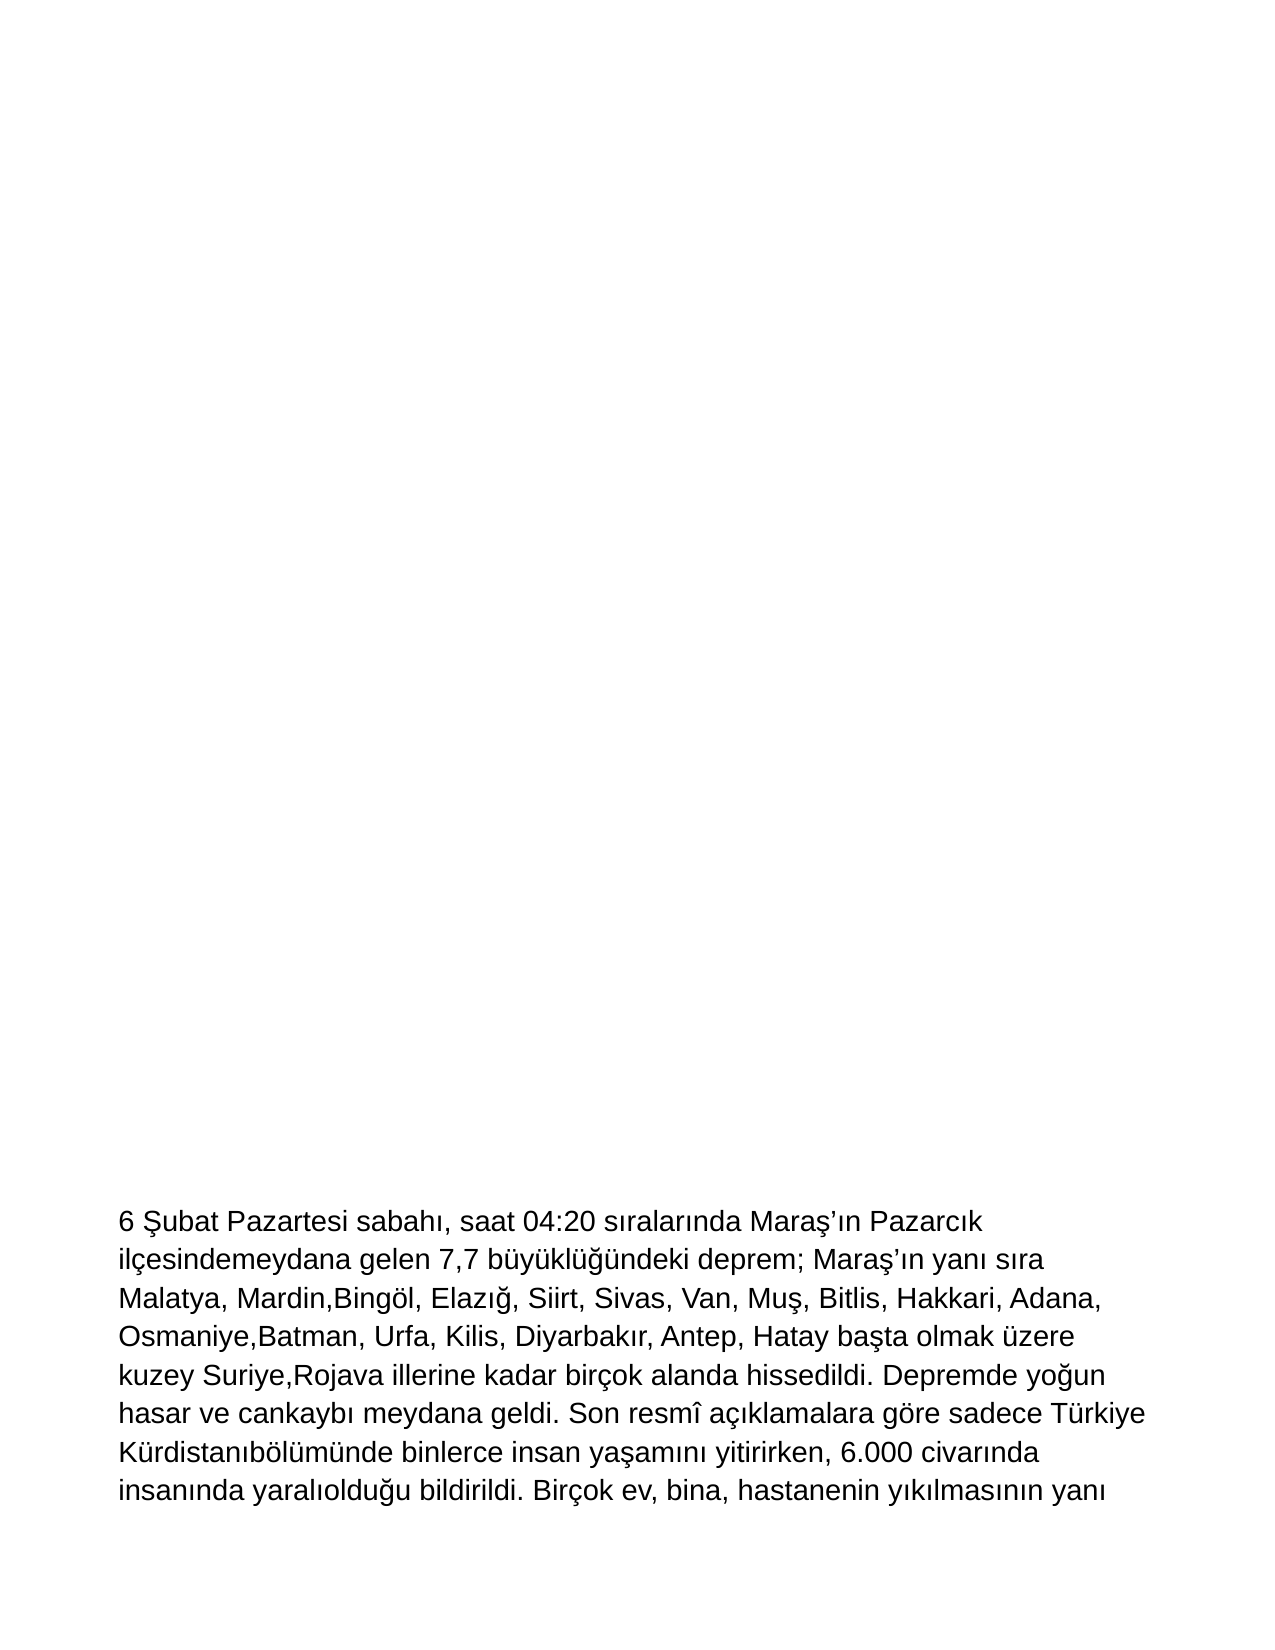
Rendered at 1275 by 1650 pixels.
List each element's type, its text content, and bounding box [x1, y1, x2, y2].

text 6 Şubat Pazartesi sabahı, saat 04:20 sıralarında Maraş’ın Pazarcık ilçesindemeydana gelen 7,7 büyüklüğündeki deprem; Maraş’ın yanı sıra Malatya, Mardin,Bingöl, Elazığ, Siirt, Sivas, Van, Muş, Bitlis, Hakkari, Adana, Osmaniye,Batman, Urfa, Kilis, Diyarbakır, Antep, Hatay başta olmak üzere kuzey Suriye,Rojava illerine kadar birçok alanda hissedildi. Depremde yoğun hasar ve cankaybı meydana geldi. Son resmî açıklamalara göre sadece Türkiye Kürdistanıbölümünde binlerce insan yaşamını yitirirken, 6.000 civarında insanında yaralıolduğu bildirildi. Birçok ev, bina, hastanenin yıkılmasının yanı [118, 1204, 1157, 1507]
